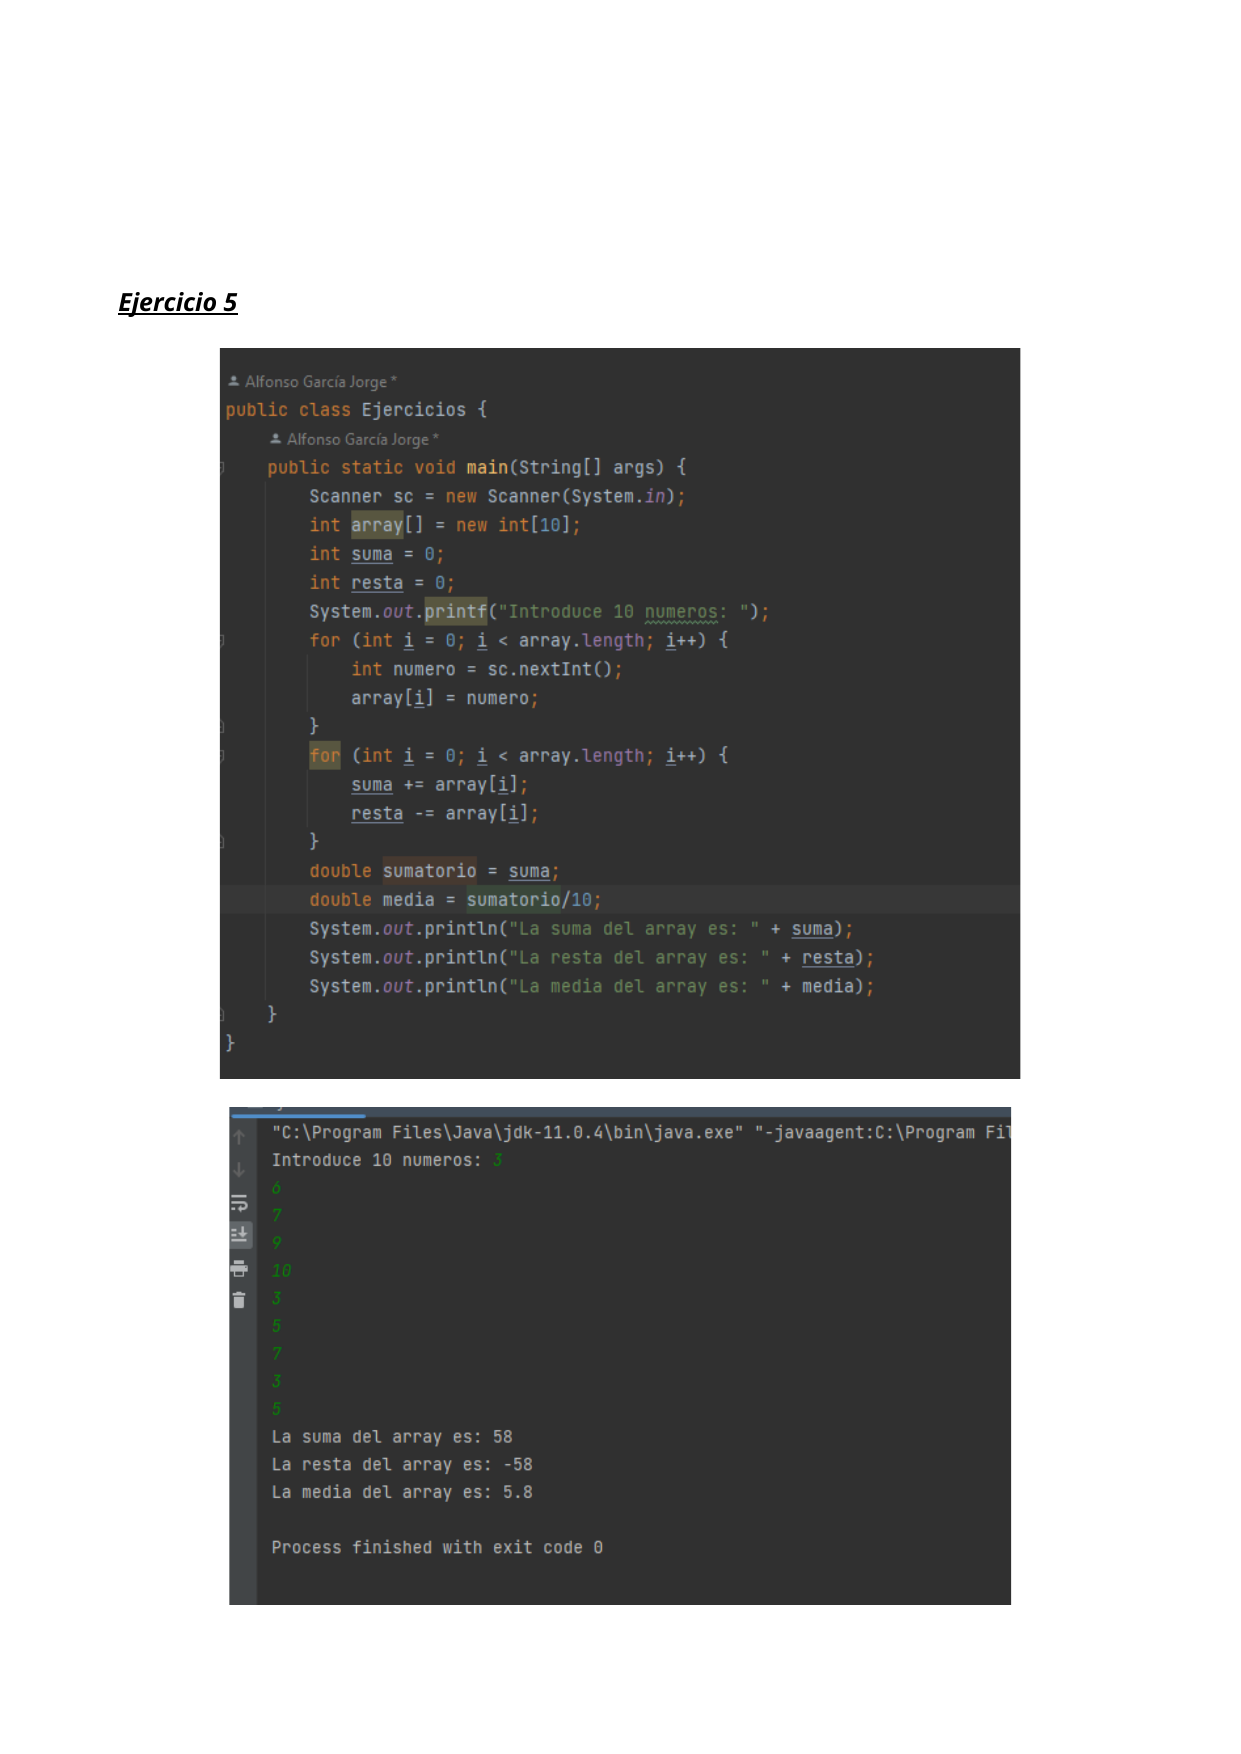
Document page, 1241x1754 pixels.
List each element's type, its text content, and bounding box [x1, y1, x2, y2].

picture [219, 348, 1021, 1079]
picture [229, 1107, 1012, 1605]
text Ejercicio 5 [118, 284, 1122, 318]
